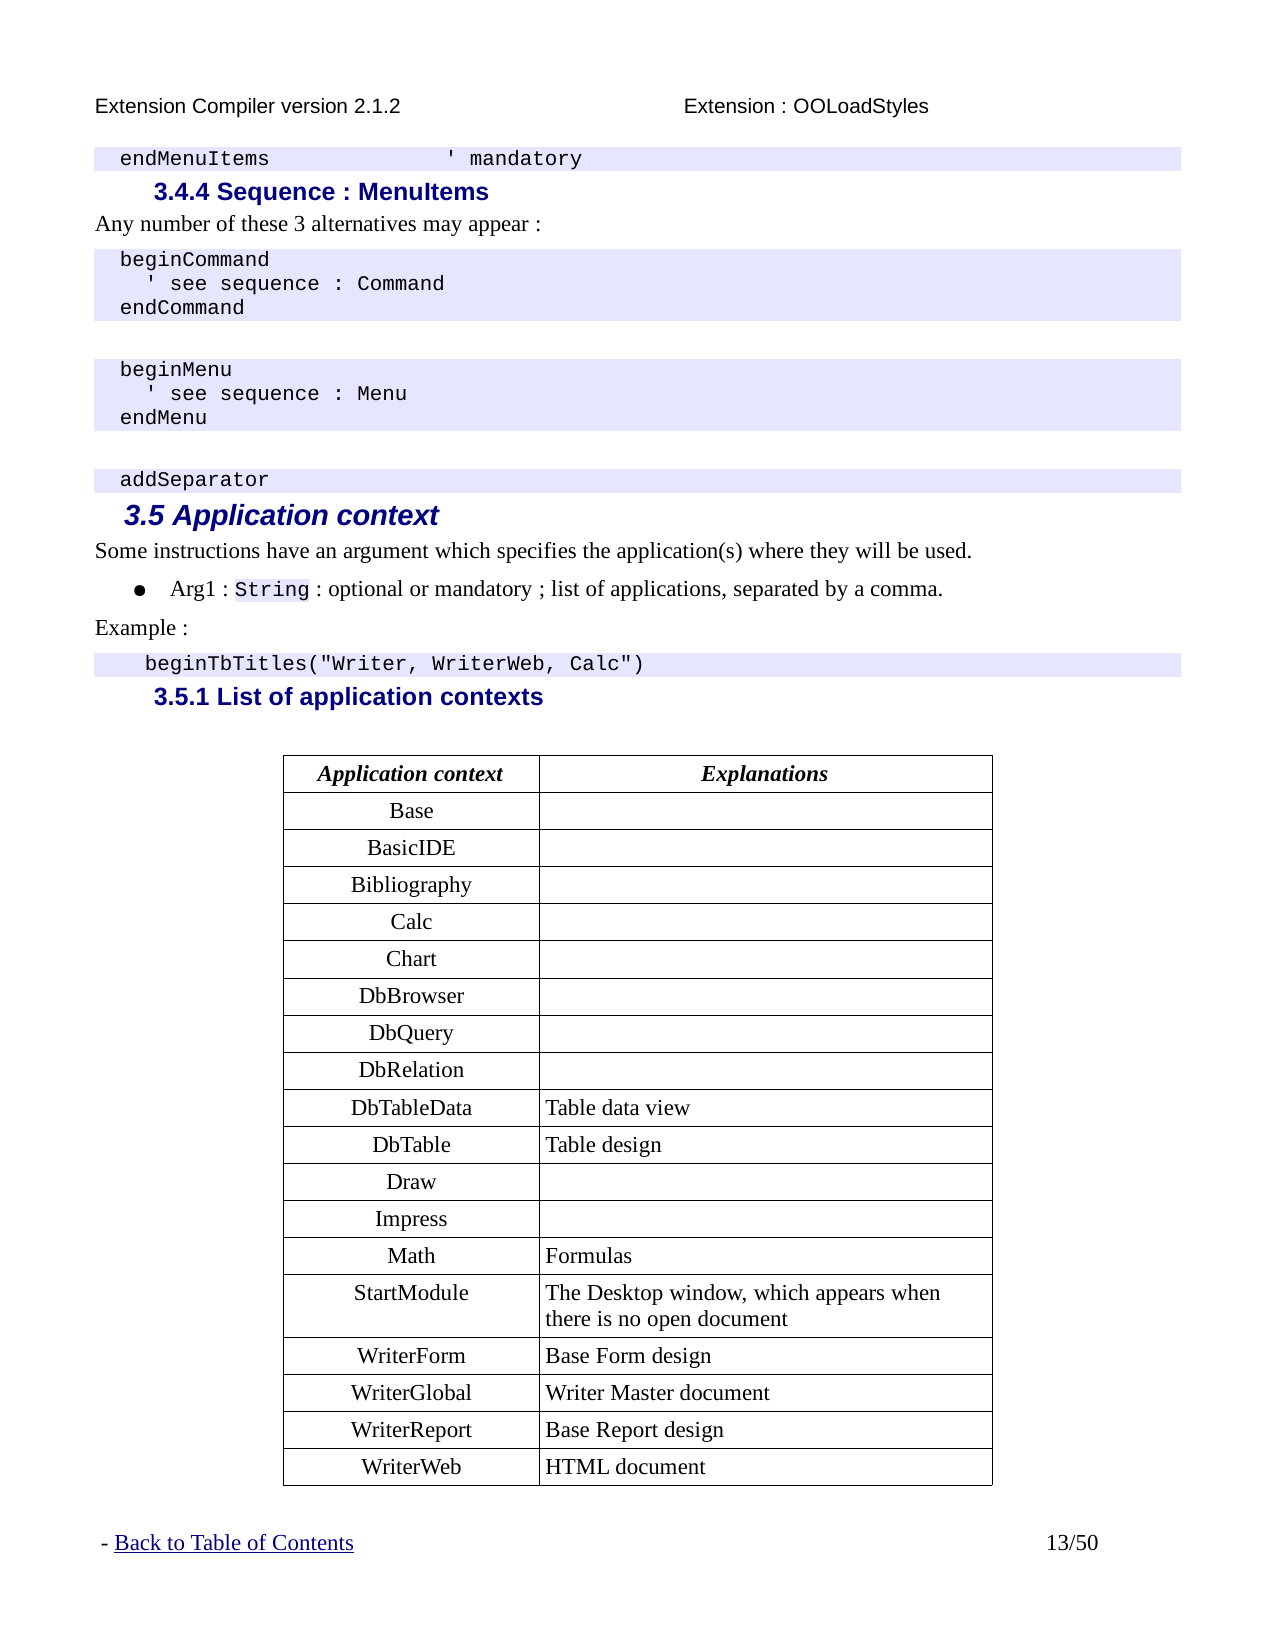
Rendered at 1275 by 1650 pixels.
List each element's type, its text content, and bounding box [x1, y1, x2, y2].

subtitle List of application contexts [153, 683, 1181, 711]
table_cell Calc [284, 904, 539, 940]
table_cell Table data view [540, 1090, 992, 1126]
table_cell [540, 1016, 992, 1052]
text beginTbTitles("Writer, WriterWeb, Calc") [94, 653, 1181, 677]
text beginCommand [94, 249, 1181, 273]
table_cell [540, 830, 992, 866]
table_cell [540, 941, 992, 977]
table_cell [540, 1201, 992, 1237]
table_cell WriterReport [284, 1412, 539, 1448]
table_header Application context [284, 756, 539, 792]
table_cell DbTableData [284, 1090, 539, 1126]
table_cell [540, 904, 992, 940]
table_cell Impress [284, 1201, 539, 1237]
table_cell Formulas [540, 1238, 992, 1274]
table_cell HTML document [540, 1449, 992, 1485]
text endMenuItems ' mandatory [94, 147, 1181, 171]
list Arg1 : String : optional or mandatory ; list of applications, separated by a comma. [132, 576, 1181, 602]
table_cell [540, 1053, 992, 1089]
subtitle Application context [124, 499, 1181, 532]
table_cell [540, 979, 992, 1014]
table_cell WriterWeb [284, 1449, 539, 1485]
table_cell WriterForm [284, 1338, 539, 1374]
table_cell DbTable [284, 1127, 539, 1163]
table_cell Base Form design [540, 1338, 992, 1374]
table_cell StartModule [284, 1275, 539, 1337]
table_cell The Desktop window, which appears when there is no open document [540, 1275, 992, 1337]
table_cell Math [284, 1238, 539, 1274]
table_cell Writer Master document [540, 1375, 992, 1411]
text addSeparator [94, 469, 1181, 493]
subtitle Sequence : MenuItems [153, 177, 1181, 205]
table_cell DbRelation [284, 1053, 539, 1089]
table_cell [540, 867, 992, 903]
text ' see sequence : Menu [94, 383, 1181, 407]
table_cell Base Report design [540, 1412, 992, 1448]
table_cell DbBrowser [284, 979, 539, 1014]
text Example : [94, 615, 1181, 641]
table_header Explanations [540, 756, 992, 792]
table_cell BasicIDE [284, 830, 539, 866]
table_cell Draw [284, 1164, 539, 1200]
table_cell [540, 793, 992, 829]
table_cell WriterGlobal [284, 1375, 539, 1411]
table_cell Bibliography [284, 867, 539, 903]
table_cell Table design [540, 1127, 992, 1163]
text beginMenu [94, 359, 1181, 383]
text endMenu [94, 407, 1181, 431]
table_cell Base [284, 793, 539, 829]
table_cell Chart [284, 941, 539, 977]
text ' see sequence : Command [94, 273, 1181, 297]
table_cell [540, 1164, 992, 1200]
text endCommand [94, 297, 1181, 321]
text Any number of these 3 alternatives may appear : [94, 211, 1181, 237]
text Some instructions have an argument which specifies the application(s) where they will be used. [94, 537, 1181, 563]
table_cell DbQuery [284, 1016, 539, 1052]
